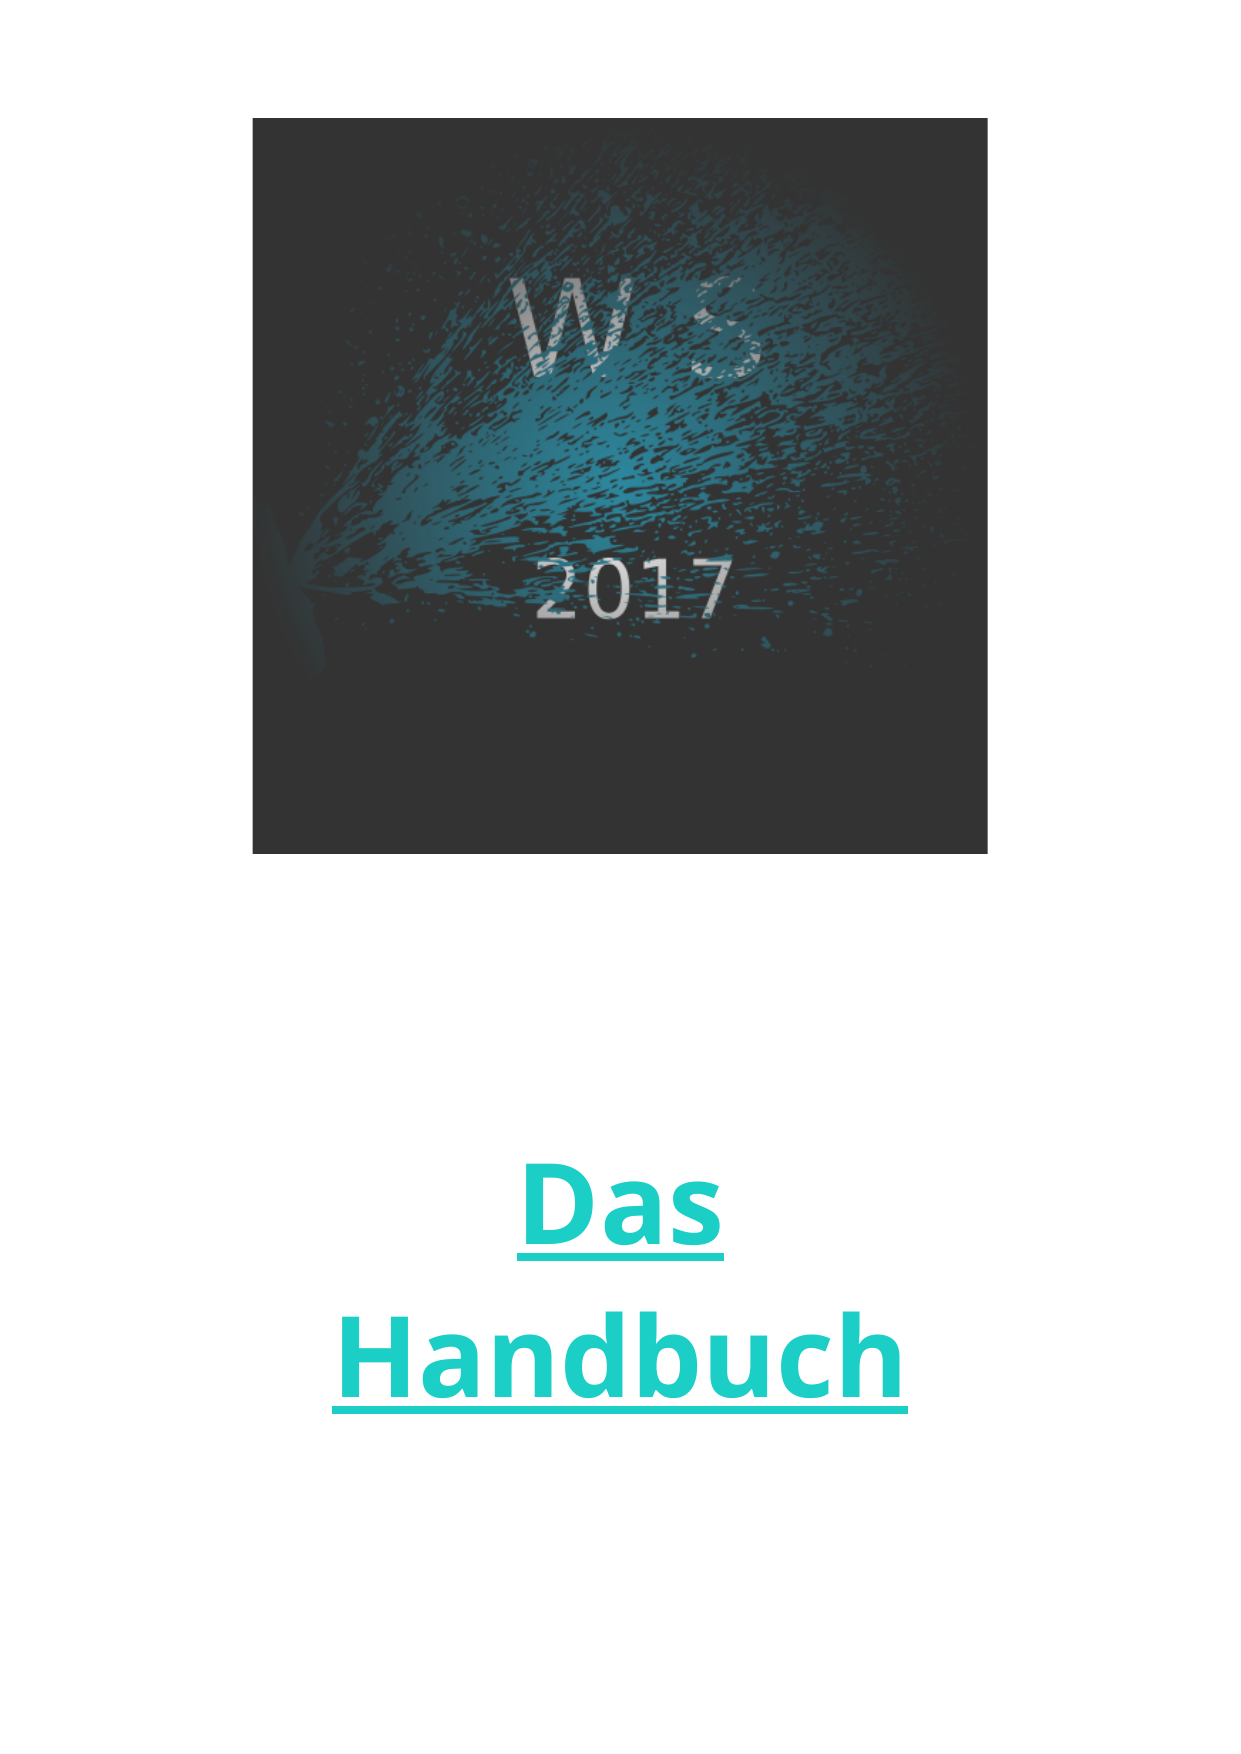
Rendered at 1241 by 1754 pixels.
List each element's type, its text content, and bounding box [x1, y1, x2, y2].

picture [252, 118, 988, 854]
text Handbuch [118, 1277, 1122, 1430]
text Das [118, 1124, 1122, 1277]
